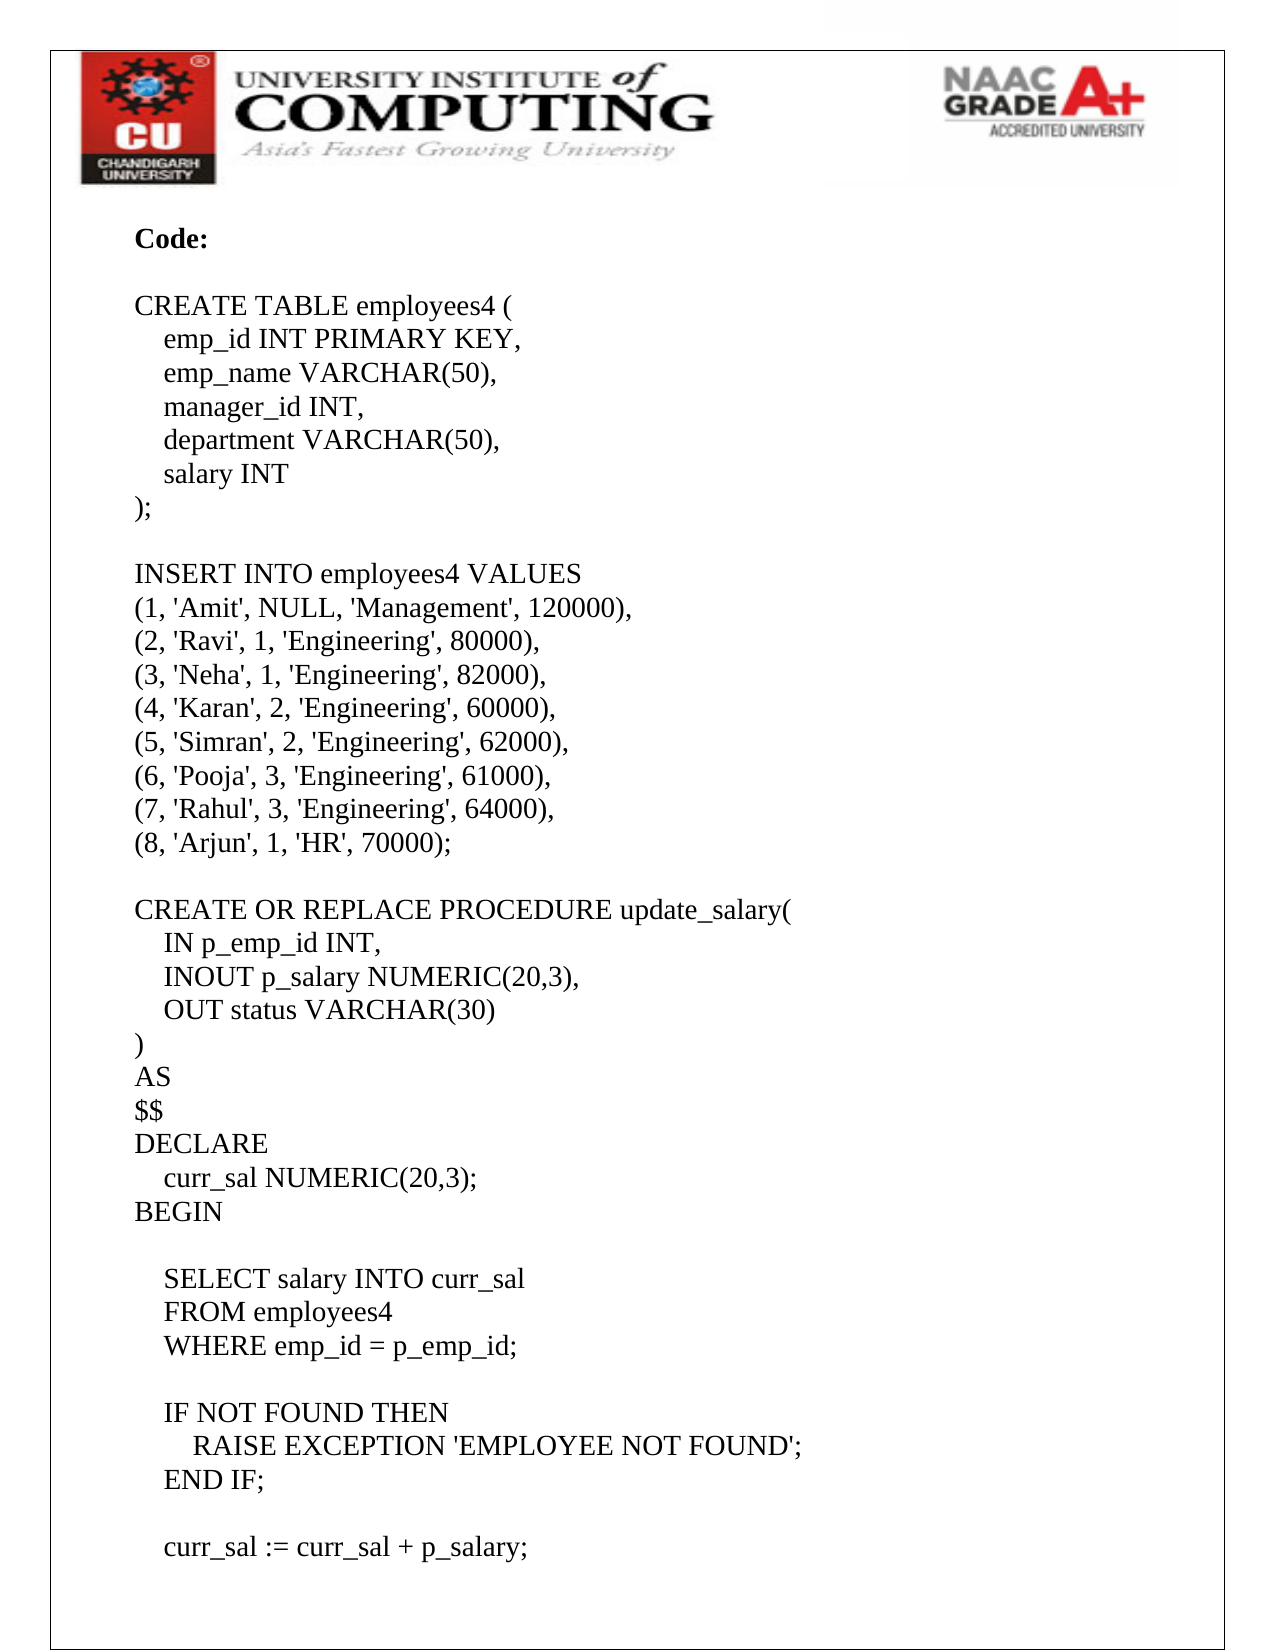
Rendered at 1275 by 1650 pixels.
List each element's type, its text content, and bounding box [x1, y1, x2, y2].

text salary INT [134, 456, 1200, 489]
text curr_sal NUMERIC(20,3); [134, 1160, 1200, 1194]
text curr_sal := curr_sal + p_salary; [134, 1529, 1200, 1563]
text OUT status VARCHAR(30) [134, 992, 1200, 1026]
text SELECT salary INTO curr_sal [134, 1261, 1200, 1294]
text (3, 'Neha', 1, 'Engineering', 82000), [134, 657, 1200, 691]
text (4, 'Karan', 2, 'Engineering', 60000), [134, 691, 1200, 724]
text ); [134, 489, 1200, 523]
text emp_name VARCHAR(50), [134, 355, 1200, 389]
text manager_id INT, [134, 389, 1200, 422]
text FROM employees4 [134, 1294, 1200, 1328]
picture [75, 0, 1181, 50]
text DECLARE [134, 1127, 1200, 1160]
text (8, 'Arjun', 1, 'HR', 70000); [134, 825, 1200, 858]
text ) [134, 1026, 1200, 1059]
text (1, 'Amit', NULL, 'Management', 120000), [134, 590, 1200, 623]
text emp_id INT PRIMARY KEY, [134, 322, 1200, 355]
text END IF; [134, 1462, 1200, 1496]
text CREATE OR REPLACE PROCEDURE update_salary( [134, 892, 1200, 925]
text IN p_emp_id INT, [134, 925, 1200, 959]
text CREATE TABLE employees4 ( [134, 288, 1200, 322]
text Code: [134, 221, 1200, 254]
text $$ [134, 1093, 1200, 1127]
text RAISE EXCEPTION 'EMPLOYEE NOT FOUND'; [134, 1428, 1200, 1462]
text (7, 'Rahul', 3, 'Engineering', 64000), [134, 791, 1200, 825]
text (5, 'Simran', 2, 'Engineering', 62000), [134, 724, 1200, 758]
text INOUT p_salary NUMERIC(20,3), [134, 959, 1200, 992]
text department VARCHAR(50), [134, 422, 1200, 456]
text WHERE emp_id = p_emp_id; [134, 1328, 1200, 1361]
text (6, 'Pooja', 3, 'Engineering', 61000), [134, 758, 1200, 791]
text (2, 'Ravi', 1, 'Engineering', 80000), [134, 623, 1200, 657]
text IF NOT FOUND THEN [134, 1395, 1200, 1428]
text BEGIN [134, 1194, 1200, 1227]
text AS [134, 1059, 1200, 1093]
picture [75, 51, 1181, 188]
text INSERT INTO employees4 VALUES [134, 556, 1200, 590]
